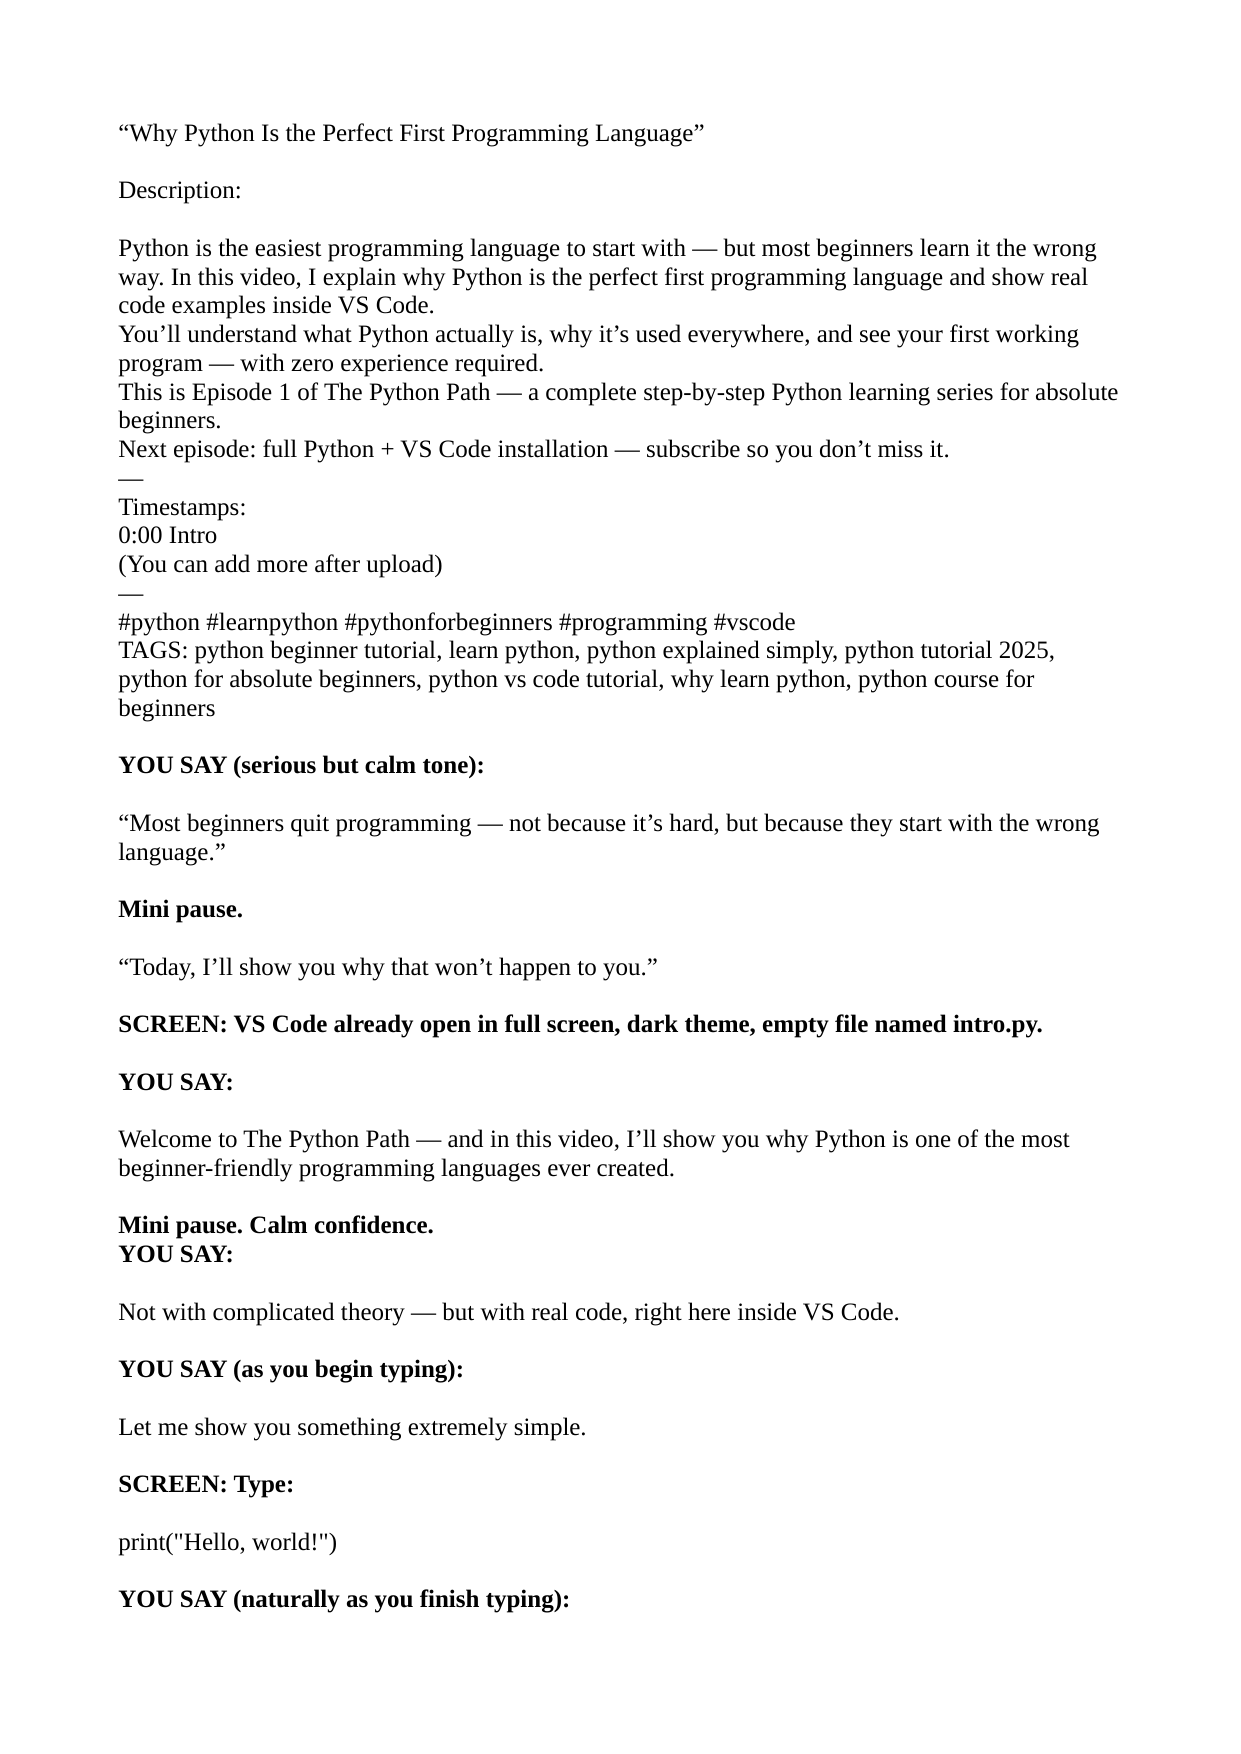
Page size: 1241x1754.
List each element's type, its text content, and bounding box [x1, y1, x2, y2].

text SCREEN: Type: [118, 1469, 1122, 1498]
text #python #learnpython #pythonforbeginners #programming #vscode [118, 607, 1122, 636]
text Let me show you something extremely simple. [118, 1412, 1122, 1441]
text YOU SAY: [118, 1239, 1122, 1268]
text YOU SAY (naturally as you finish typing): [118, 1584, 1122, 1613]
text Timestamps: [118, 492, 1122, 521]
text SCREEN: VS Code already open in full screen, dark theme, empty file named intro.py. [118, 1009, 1122, 1038]
text Python is the easiest programming language to start with — but most beginners learn it the wrong way. In this video, I explain why Python is the perfect first programming language and show real code examples inside VS Code. [118, 233, 1122, 319]
text — [118, 463, 1122, 492]
text Description: [118, 176, 1122, 204]
text — [118, 578, 1122, 607]
text print("Hello, world!") [118, 1527, 1122, 1556]
text Mini pause. Calm confidence. [118, 1211, 1122, 1239]
text Next episode: full Python + VS Code installation — subscribe so you don’t miss it. [118, 434, 1122, 463]
text YOU SAY (as you begin typing): [118, 1354, 1122, 1383]
text “Why Python Is the Perfect First Programming Language” [118, 118, 1122, 147]
text YOU SAY: [118, 1067, 1122, 1096]
text This is Episode 1 of The Python Path — a complete step-by-step Python learning series for absolute beginners. [118, 377, 1122, 434]
text Mini pause. [118, 894, 1122, 923]
text You’ll understand what Python actually is, why it’s used everywhere, and see your first working program — with zero experience required. [118, 319, 1122, 377]
text Not with complicated theory — but with real code, right here inside VS Code. [118, 1297, 1122, 1326]
text 0:00 Intro [118, 521, 1122, 549]
text Welcome to The Python Path — and in this video, I’ll show you why Python is one of the most beginner-friendly programming languages ever created. [118, 1124, 1122, 1182]
text (You can add more after upload) [118, 549, 1122, 578]
text “Most beginners quit programming — not because it’s hard, but because they start with the wrong language.” [118, 808, 1122, 866]
text TAGS: python beginner tutorial, learn python, python explained simply, python tutorial 2025, python for absolute beginners, python vs code tutorial, why learn python, python course for beginners [118, 636, 1122, 722]
text “Today, I’ll show you why that won’t happen to you.” [118, 952, 1122, 981]
text YOU SAY (serious but calm tone): [118, 751, 1122, 779]
